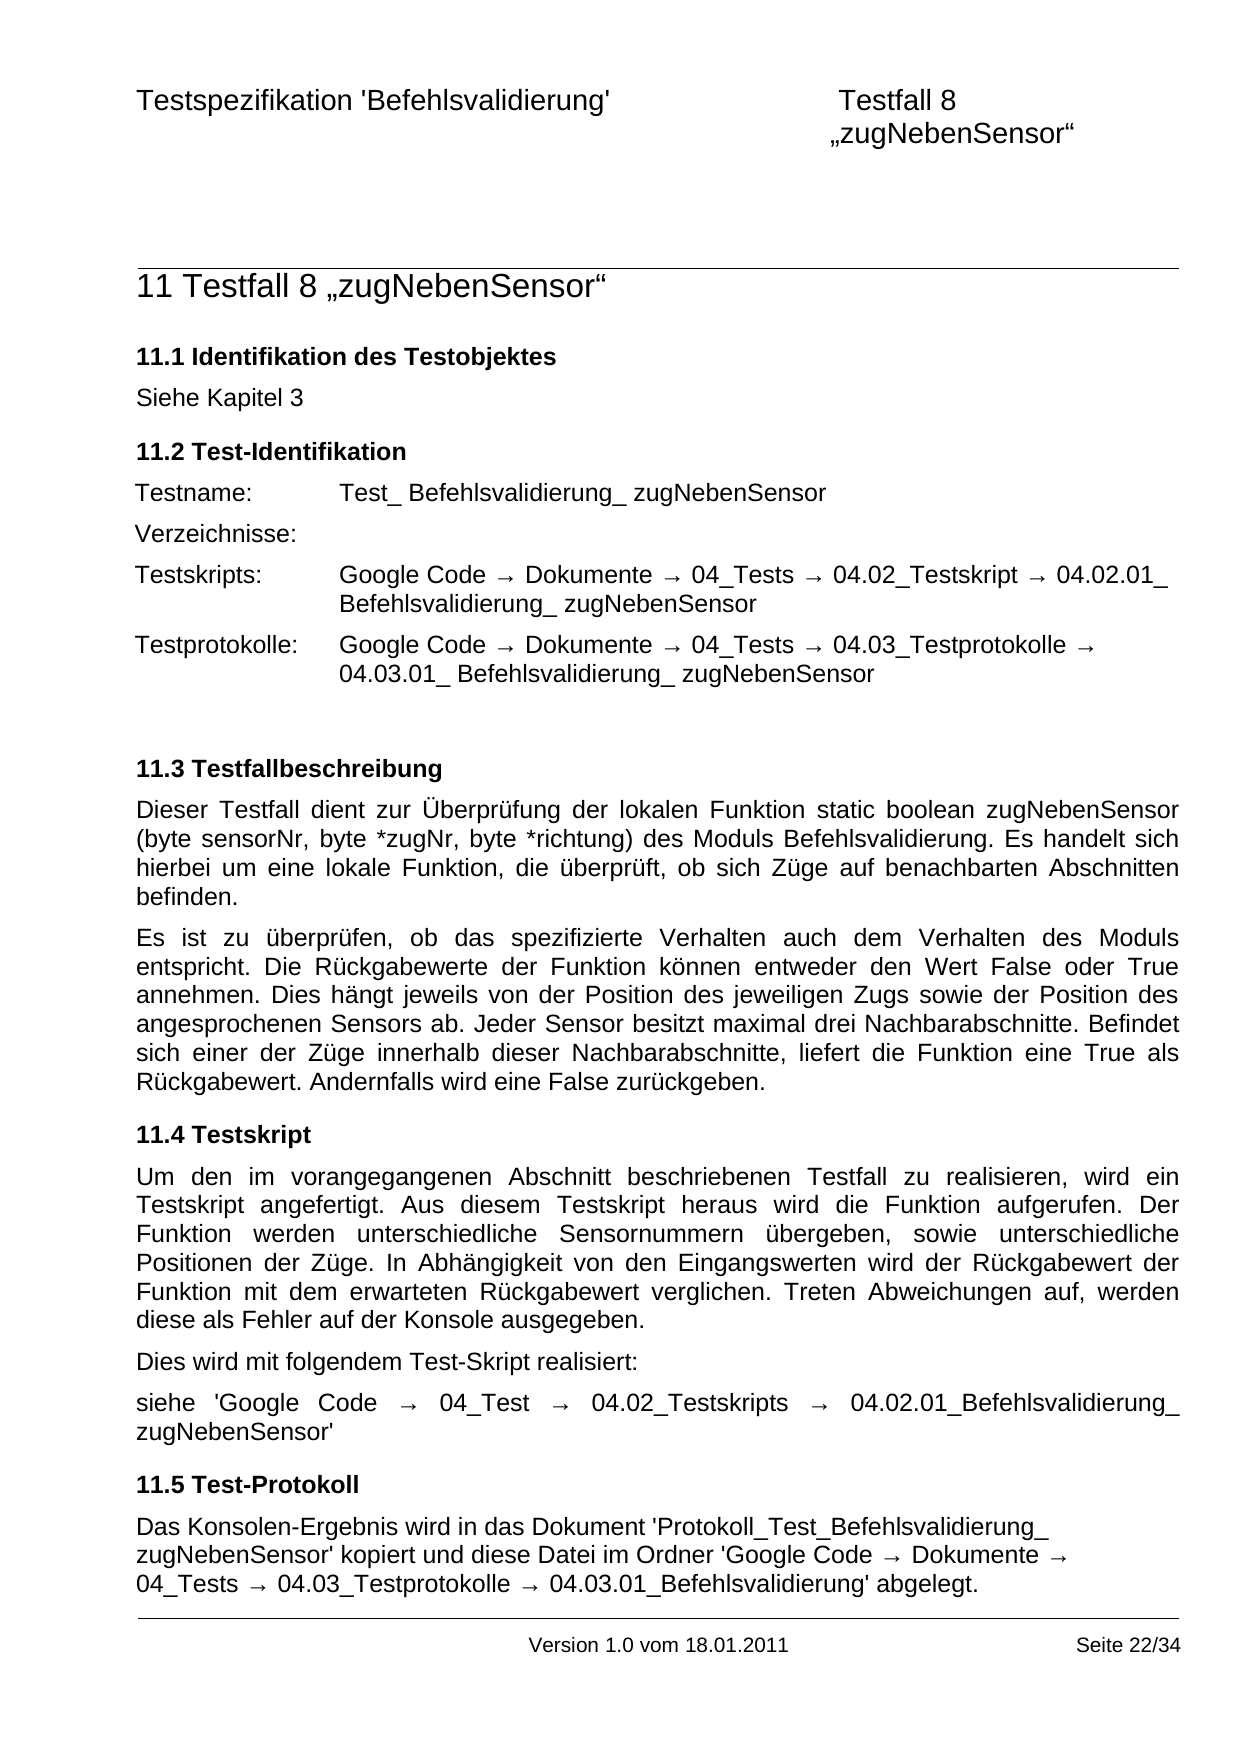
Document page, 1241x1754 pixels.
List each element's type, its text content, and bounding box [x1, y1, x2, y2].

text Siehe Kapitel 3 [136, 383, 1181, 412]
subtitle Testskript [136, 1121, 1181, 1149]
text siehe 'Google Code → 04_Test → 04.02_Testskripts → 04.02.01_Befehlsvalidierung_ zugNebenSensor' [136, 1388, 1181, 1446]
subtitle Testfall 8 „zugNebenSensor“ [136, 289, 385, 304]
text Um den im vorangegangenen Abschnitt beschriebenen Testfall zu realisieren, wird ein Testskript angefertigt. Aus diesem Testskript heraus wird die Funktion aufgerufen. Der Funktion werden unterschiedliche Sensornummern übergeben, sowie unterschiedliche Positionen der Züge. In Abhängigkeit von den Eingangswerten wird der Rückgabewert der Funktion mit dem erwarteten Rückgabewert verglichen. Treten Abweichungen auf, werden diese als Fehler auf der Konsole ausgegeben. [136, 1162, 1181, 1334]
text Das Konsolen-Ergebnis wird in das Dokument 'Protokoll_Test_Befehlsvalidierung_ zugNebenSensor' kopiert und diese Datei im Ordner 'Google Code → Dokumente → 04_Tests → 04.03_Testprotokolle → 04.03.01_Befehlsvalidierung' abgelegt. [136, 1512, 1181, 1598]
subtitle Test-Protokoll [136, 1471, 1181, 1499]
text Dies wird mit folgendem Test-Skript realisiert: [136, 1347, 1181, 1376]
text Testprotokolle: Google Code → Dokumente → 04_Tests → 04.03_Testprotokolle → 04.03.01_ Befehlsvalidierung_ zugNebenSensor [134, 631, 1181, 688]
subtitle Identifikation des Testobjektes [136, 342, 1181, 371]
text Dieser Testfall dient zur Überprüfung der lokalen Funktion static boolean zugNebenSensor (byte sensorNr, byte *zugNr, byte *richtung) des Moduls Befehlsvalidierung. Es handelt sich hierbei um eine lokale Funktion, die überprüft, ob sich Züge auf benachbarten Abschnitten befinden. [136, 796, 1181, 911]
text Testname: Test_ Befehlsvalidierung_ zugNebenSensor [134, 478, 1181, 507]
text Verzeichnisse: [134, 519, 1181, 548]
text Es ist zu überprüfen, ob das spezifizierte Verhalten auch dem Verhalten des Moduls entspricht. Die Rückgabewerte der Funktion können entweder den Wert False oder True annehmen. Dies hängt jeweils von der Position des jeweiligen Zugs sowie der Position des angesprochenen Sensors ab. Jeder Sensor besitzt maximal drei Nachbarabschnitte. Befindet sich einer der Züge innerhalb dieser Nachbarabschnitte, liefert die Funktion eine True als Rückgabewert. Andernfalls wird eine False zurückgeben. [136, 923, 1181, 1096]
subtitle Testfallbeschreibung [136, 754, 1181, 783]
text Testskripts: Google Code → Dokumente → 04_Tests → 04.02_Testskript → 04.02.01_ Befehlsvalidierung_ zugNebenSensor [134, 561, 1181, 618]
subtitle Test-Identifikation [136, 437, 1181, 466]
subtitle Testfall 8 „zugNebenSensor“ [384, 289, 1181, 304]
